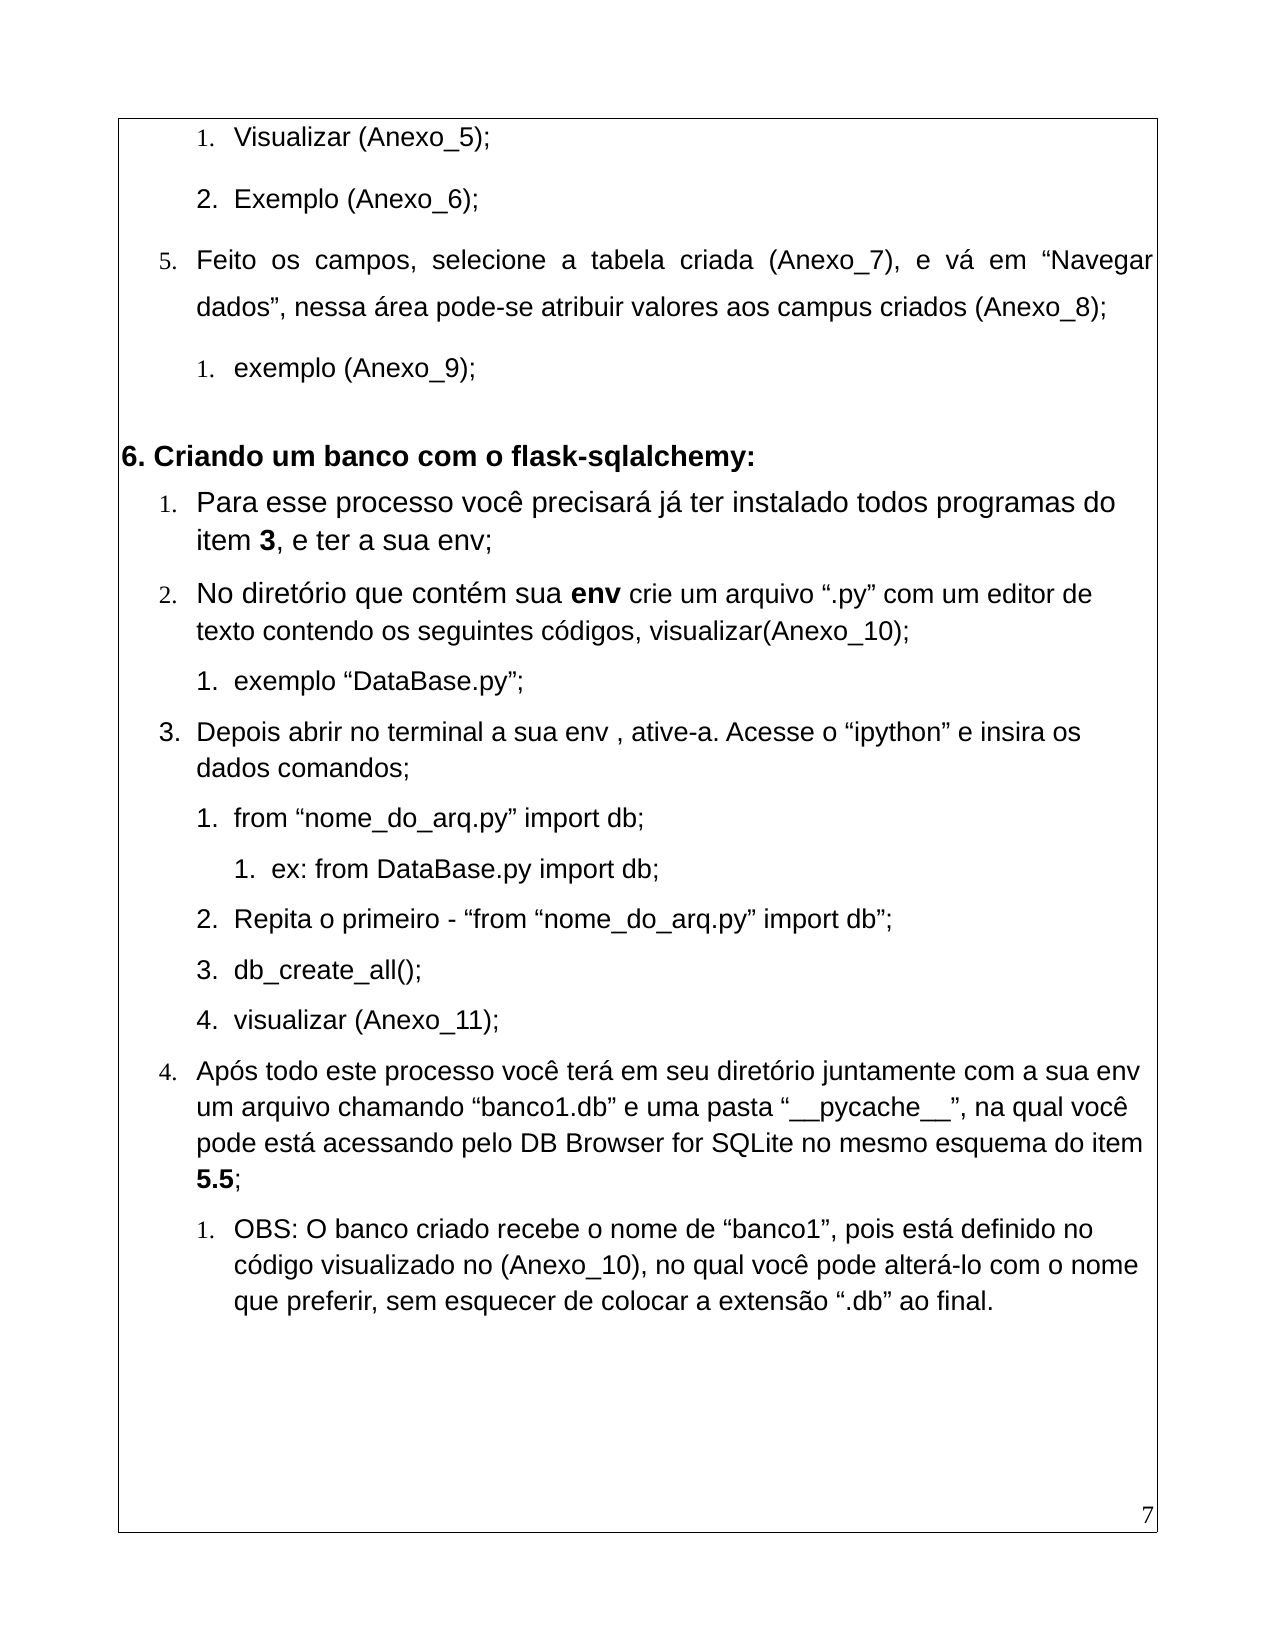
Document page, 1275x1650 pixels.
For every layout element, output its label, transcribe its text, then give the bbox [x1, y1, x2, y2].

list ex: from DataBase.py import db; [234, 853, 1154, 884]
list exemplo (Anexo_9); [196, 352, 1154, 384]
list OBS: O banco criado recebe o nome de “banco1”, pois está definido no código visualizado no (Anexo_10), no qual você pode alterá-lo com o nome que preferir, sem esquecer de colocar a extensão “.db” ao final. [196, 1213, 1154, 1316]
list No diretório que contém sua env crie um arquivo “.py” com um editor de texto contendo os seguintes códigos, visualizar(Anexo_10); [159, 577, 1154, 646]
list from “nome_do_arq.py” import db; [196, 802, 1154, 833]
list visualizar (Anexo_11); [196, 1004, 1154, 1036]
list db_create_all(); [196, 954, 1154, 985]
list Visualizar (Anexo_5); [196, 121, 1154, 152]
list Para esse processo você precisará já ter instalado todos programas do item 3, e ter a sua env; [159, 485, 1154, 557]
list Depois abrir no terminal a sua env , ative-a. Acesse o “ipython” e insira os dados comandos; [159, 716, 1154, 783]
list Exemplo (Anexo_6); [196, 183, 1154, 214]
list exemplo “DataBase.py”; [196, 665, 1154, 697]
list Repita o primeiro - “from “nome_do_arq.py” import db”; [196, 903, 1154, 934]
list Após todo este processo você terá em seu diretório juntamente com a sua env um arquivo chamando “banco1.db” e uma pasta “__pycache__”, na qual você pode está acessando pelo DB Browser for SQLite no mesmo esquema do item 5.5; [159, 1055, 1154, 1194]
subtitle 6. Criando um banco com o flask-sqlalchemy: [121, 439, 1154, 472]
list Feito os campos, selecione a tabela criada (Anexo_7), e vá em “Navegar dados”, nessa área pode-se atribuir valores aos campus criados (Anexo_8); [159, 244, 1154, 322]
